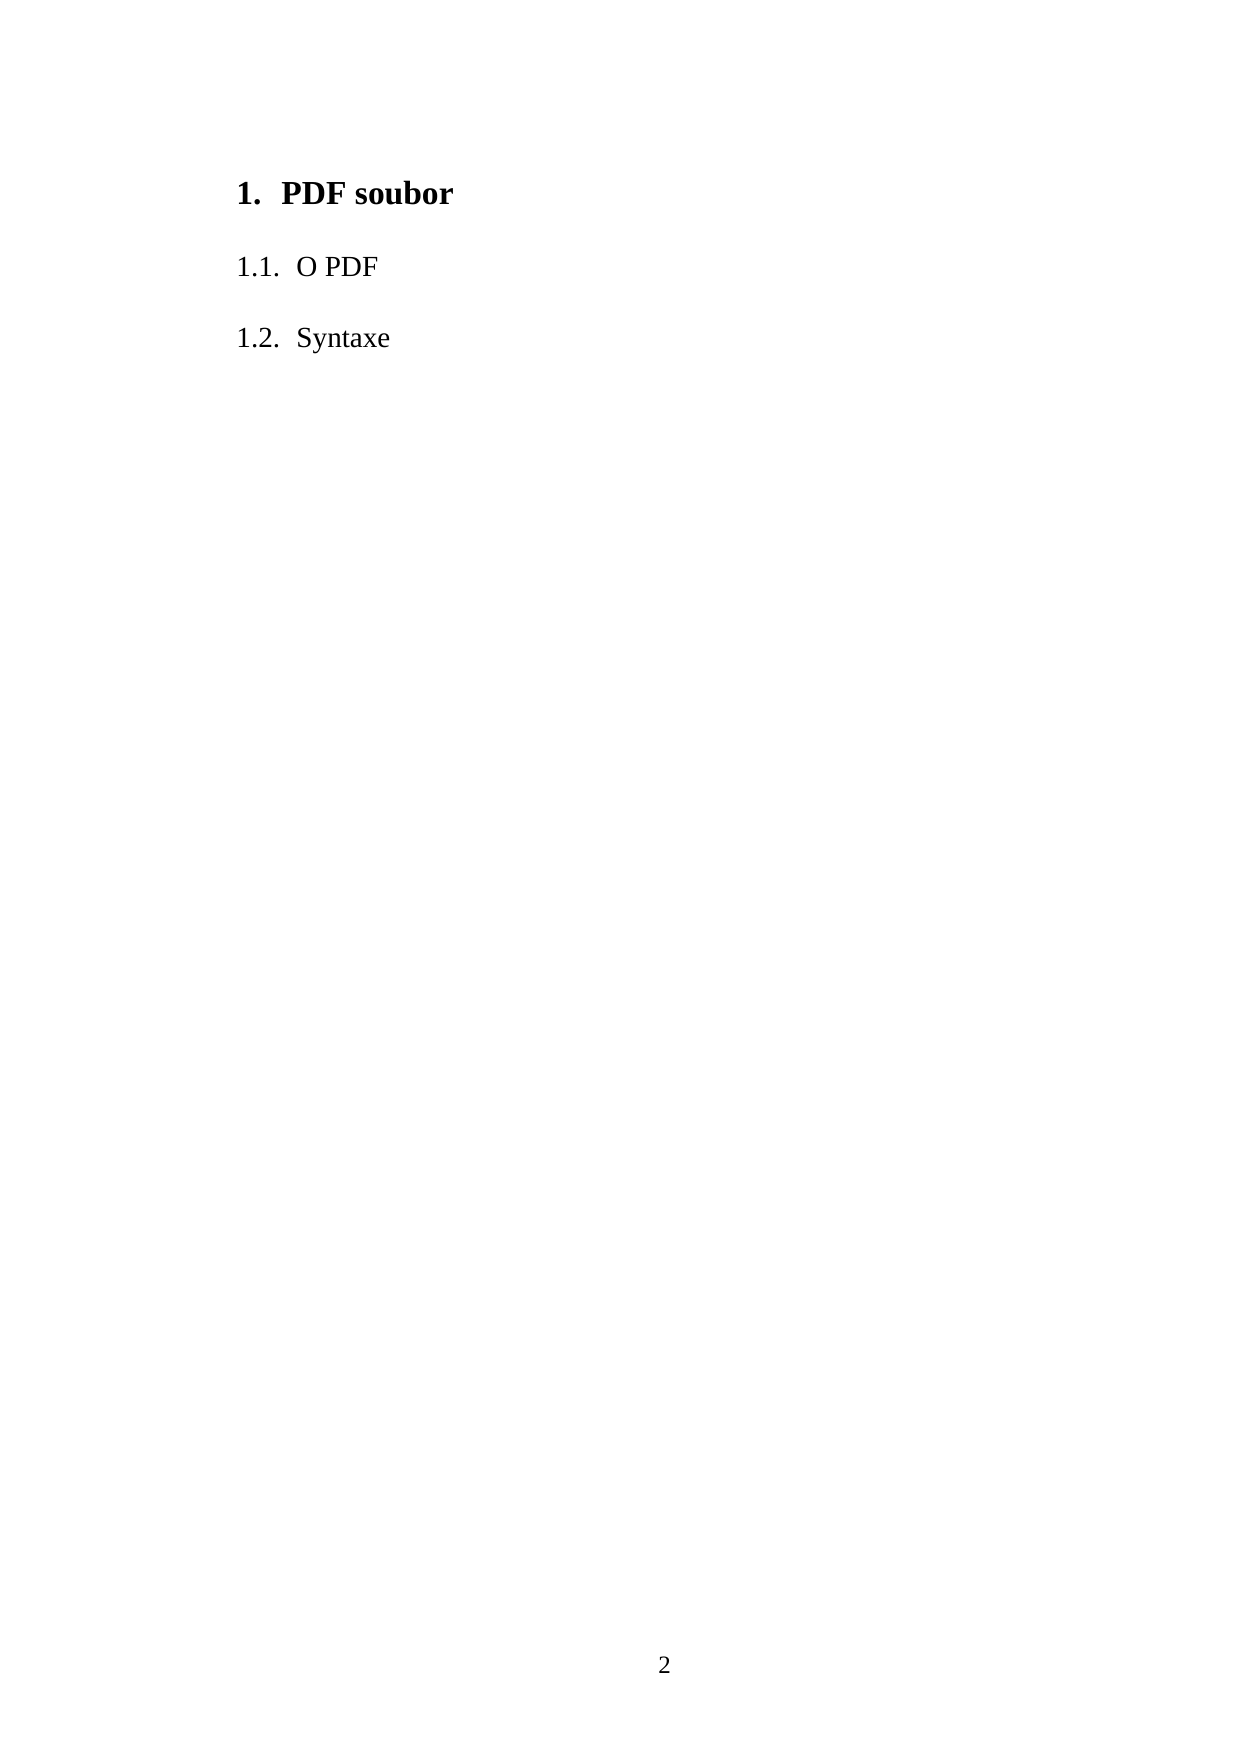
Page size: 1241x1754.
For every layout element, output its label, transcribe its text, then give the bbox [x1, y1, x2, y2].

subtitle O PDF [236, 249, 1092, 282]
subtitle PDF soubor [236, 173, 1092, 211]
subtitle Syntaxe [236, 320, 1092, 353]
